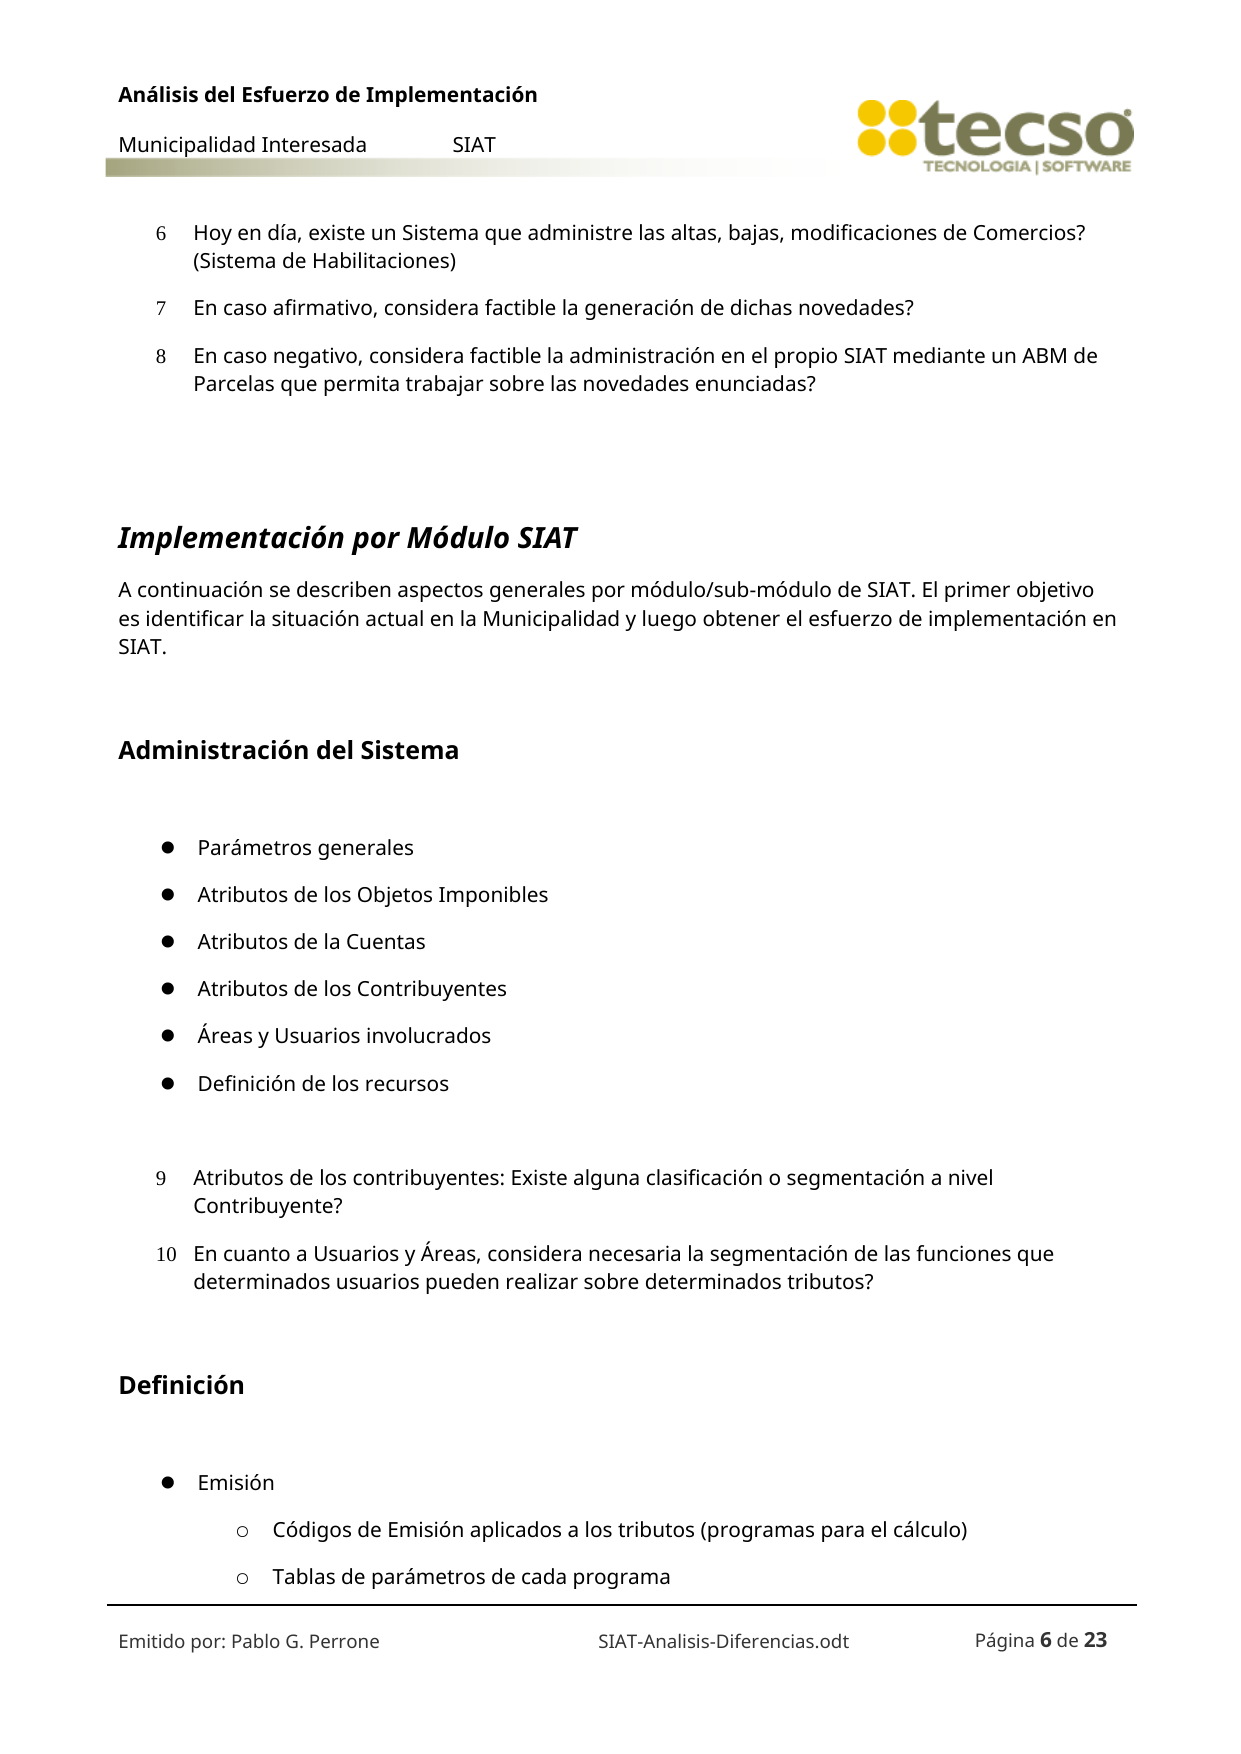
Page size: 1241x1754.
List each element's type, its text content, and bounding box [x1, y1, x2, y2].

subtitle Administración del Sistema [118, 733, 1122, 767]
subtitle Implementación por Módulo SIAT [118, 517, 1122, 557]
list Atributos de los contribuyentes: Existe alguna clasificación o segmentación a nivel Contribuyente? [156, 1163, 1122, 1220]
subtitle Definición [118, 1368, 1122, 1402]
list Definición de los recursos [160, 1069, 1122, 1097]
list Hoy en día, existe un Sistema que administre las altas, bajas, modificaciones de Comercios? (Sistema de Habilitaciones) [156, 218, 1122, 275]
list Emisión [160, 1468, 1122, 1496]
list Atributos de la Cuentas [160, 927, 1122, 956]
list Áreas y Usuarios involucrados [160, 1022, 1122, 1050]
list En cuanto a Usuarios y Áreas, considera necesaria la segmentación de las funciones que determinados usuarios pueden realizar sobre determinados tributos? [156, 1239, 1122, 1296]
list Tablas de parámetros de cada programa [235, 1562, 1122, 1591]
list En caso negativo, considera factible la administración en el propio SIAT mediante un ABM de Parcelas que permita trabajar sobre las novedades enunciadas? [156, 341, 1122, 398]
text A continuación se describen aspectos generales por módulo/sub-módulo de SIAT. El primer objetivo es identificar la situación actual en la Municipalidad y luego obtener el esfuerzo de implementación en SIAT. [118, 575, 1122, 661]
list En caso afirmativo, considera factible la generación de dichas novedades? [156, 293, 1122, 322]
list Códigos de Emisión aplicados a los tributos (programas para el cálculo) [235, 1515, 1122, 1543]
list Atributos de los Contribuyentes [160, 974, 1122, 1003]
picture [105, 100, 1134, 177]
list Atributos de los Objetos Imponibles [160, 880, 1122, 908]
list Parámetros generales [160, 833, 1122, 861]
